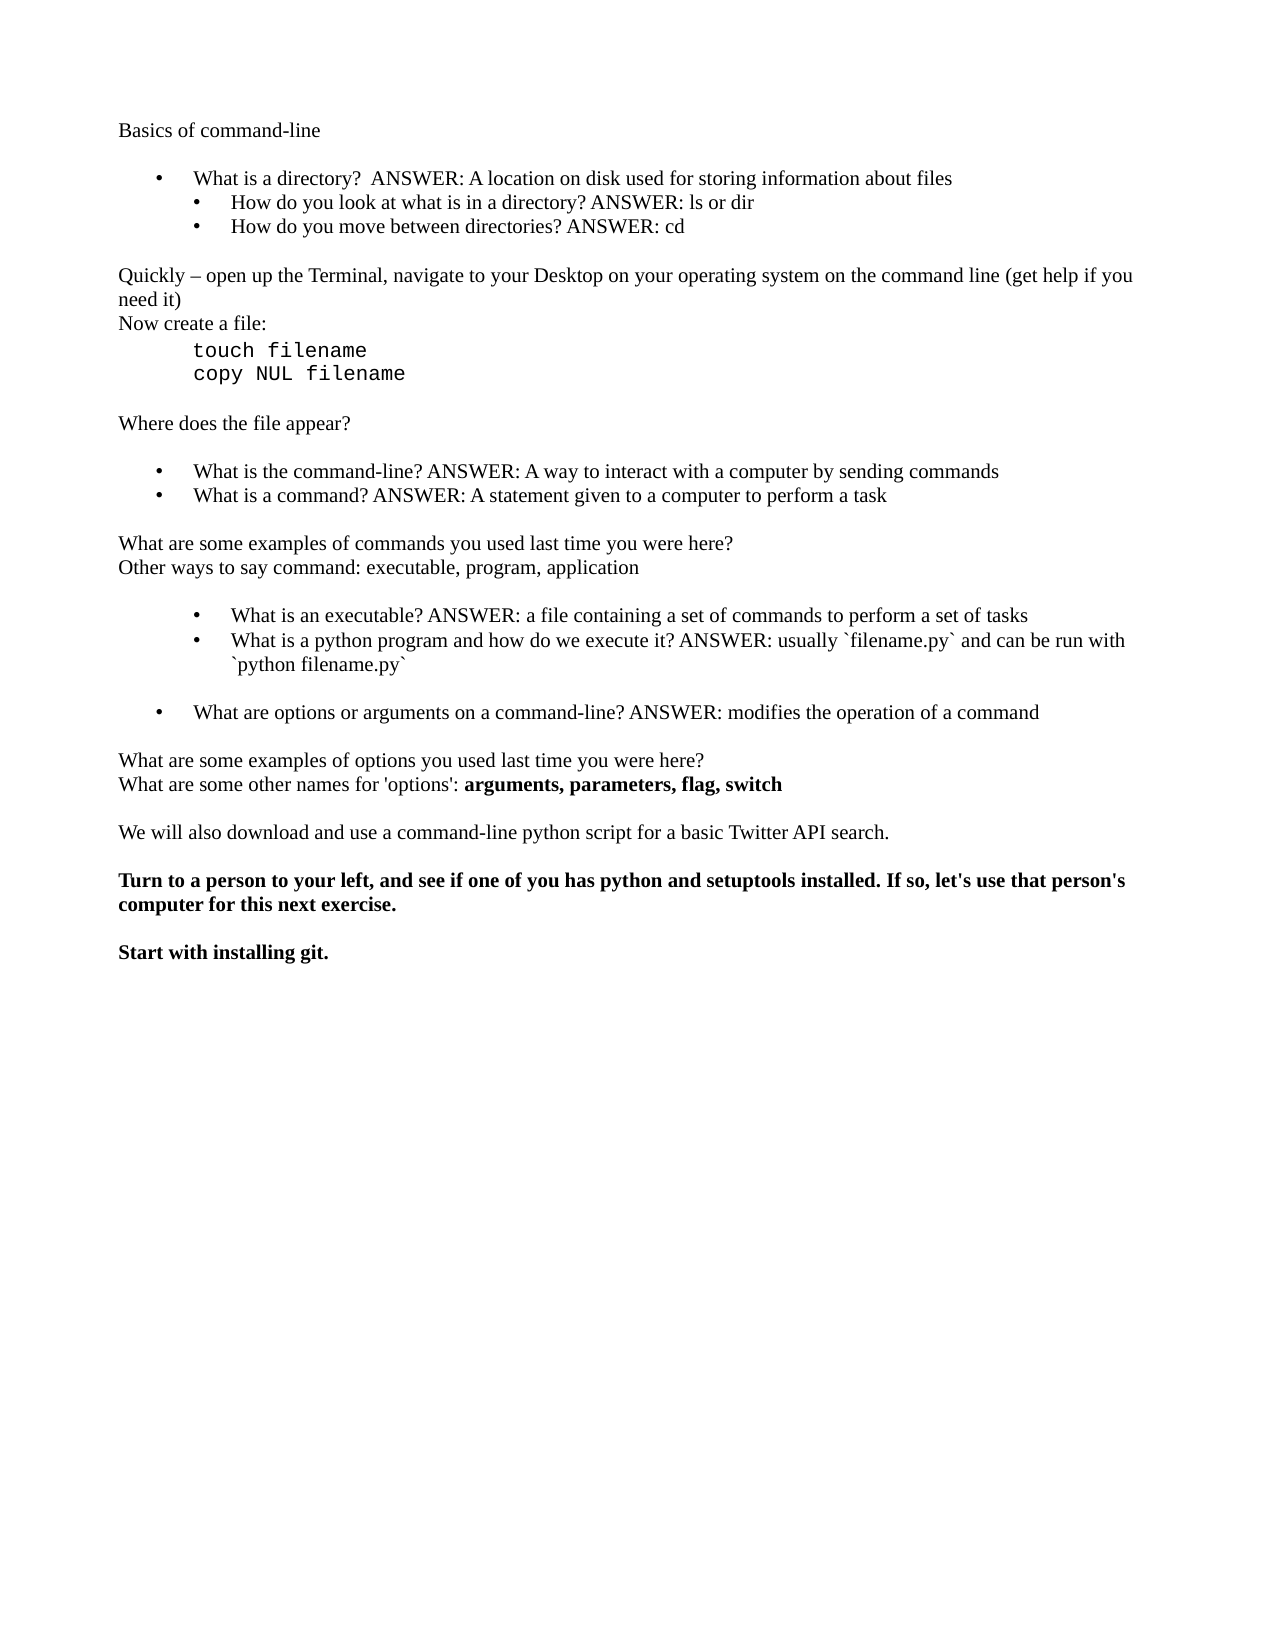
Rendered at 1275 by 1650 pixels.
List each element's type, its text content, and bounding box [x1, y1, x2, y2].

text What are some other names for 'options': arguments, parameters, flag, switch [118, 772, 1157, 796]
list How do you move between directories? ANSWER: cd [193, 214, 1157, 238]
list What are options or arguments on a command-line? ANSWER: modifies the operation of a command [156, 700, 1157, 724]
text Now create a file: [118, 311, 1157, 335]
list How do you look at what is in a directory? ANSWER: ls or dir [193, 190, 1157, 214]
list What is a command? ANSWER: A statement given to a computer to perform a task [156, 483, 1157, 531]
text Turn to a person to your left, and see if one of you has python and setuptools installed. If so, let's use that person's computer for this next exercise. [118, 868, 1157, 916]
text touch filename [118, 335, 1157, 363]
text What are some examples of commands you used last time you were here? [118, 531, 1157, 555]
text copy NUL filename [118, 363, 1157, 387]
text Start with installing git. [118, 940, 1157, 964]
text Where does the file appear? [118, 411, 1157, 435]
text What are some examples of options you used last time you were here? [118, 748, 1157, 772]
text We will also download and use a command-line python script for a basic Twitter API search. [118, 820, 1157, 844]
list What is an executable? ANSWER: a file containing a set of commands to perform a set of tasks [193, 603, 1157, 627]
list What is a python program and how do we execute it? ANSWER: usually `filename.py` and can be run with `python filename.py` [193, 627, 1157, 676]
text Quickly – open up the Terminal, navigate to your Desktop on your operating system on the command line (get help if you need it) [118, 262, 1157, 311]
text Other ways to say command: executable, program, application [118, 555, 1157, 579]
list What is the command-line? ANSWER: A way to interact with a computer by sending commands [156, 459, 1157, 483]
text Basics of command-line [118, 118, 1157, 142]
list What is a directory? ANSWER: A location on disk used for storing information about files [156, 166, 1157, 190]
